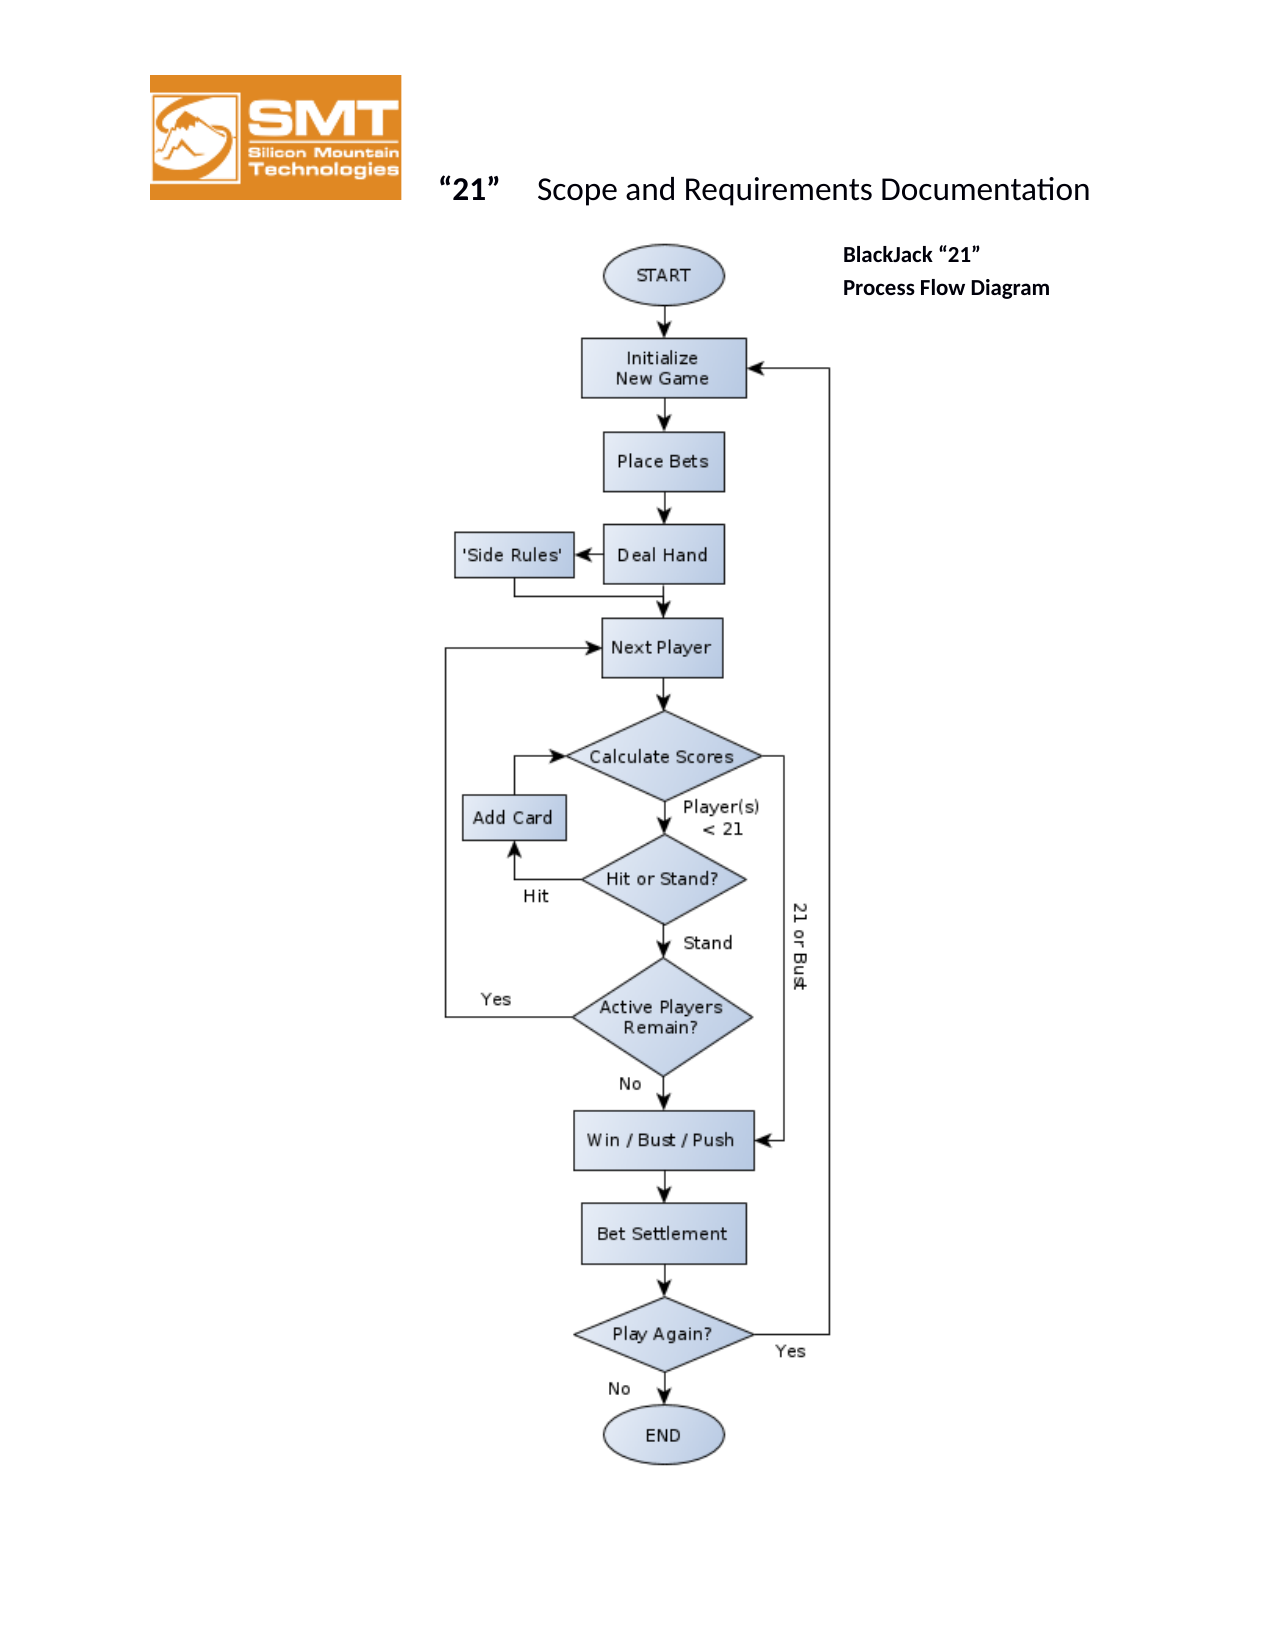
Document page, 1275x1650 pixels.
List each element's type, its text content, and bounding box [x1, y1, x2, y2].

text [150, 241, 432, 268]
text [150, 273, 432, 301]
picture [150, 75, 402, 200]
text Process Flow Diagram [843, 273, 1125, 301]
picture [432, 230, 843, 1481]
text BlackJack “21” [843, 241, 1125, 268]
